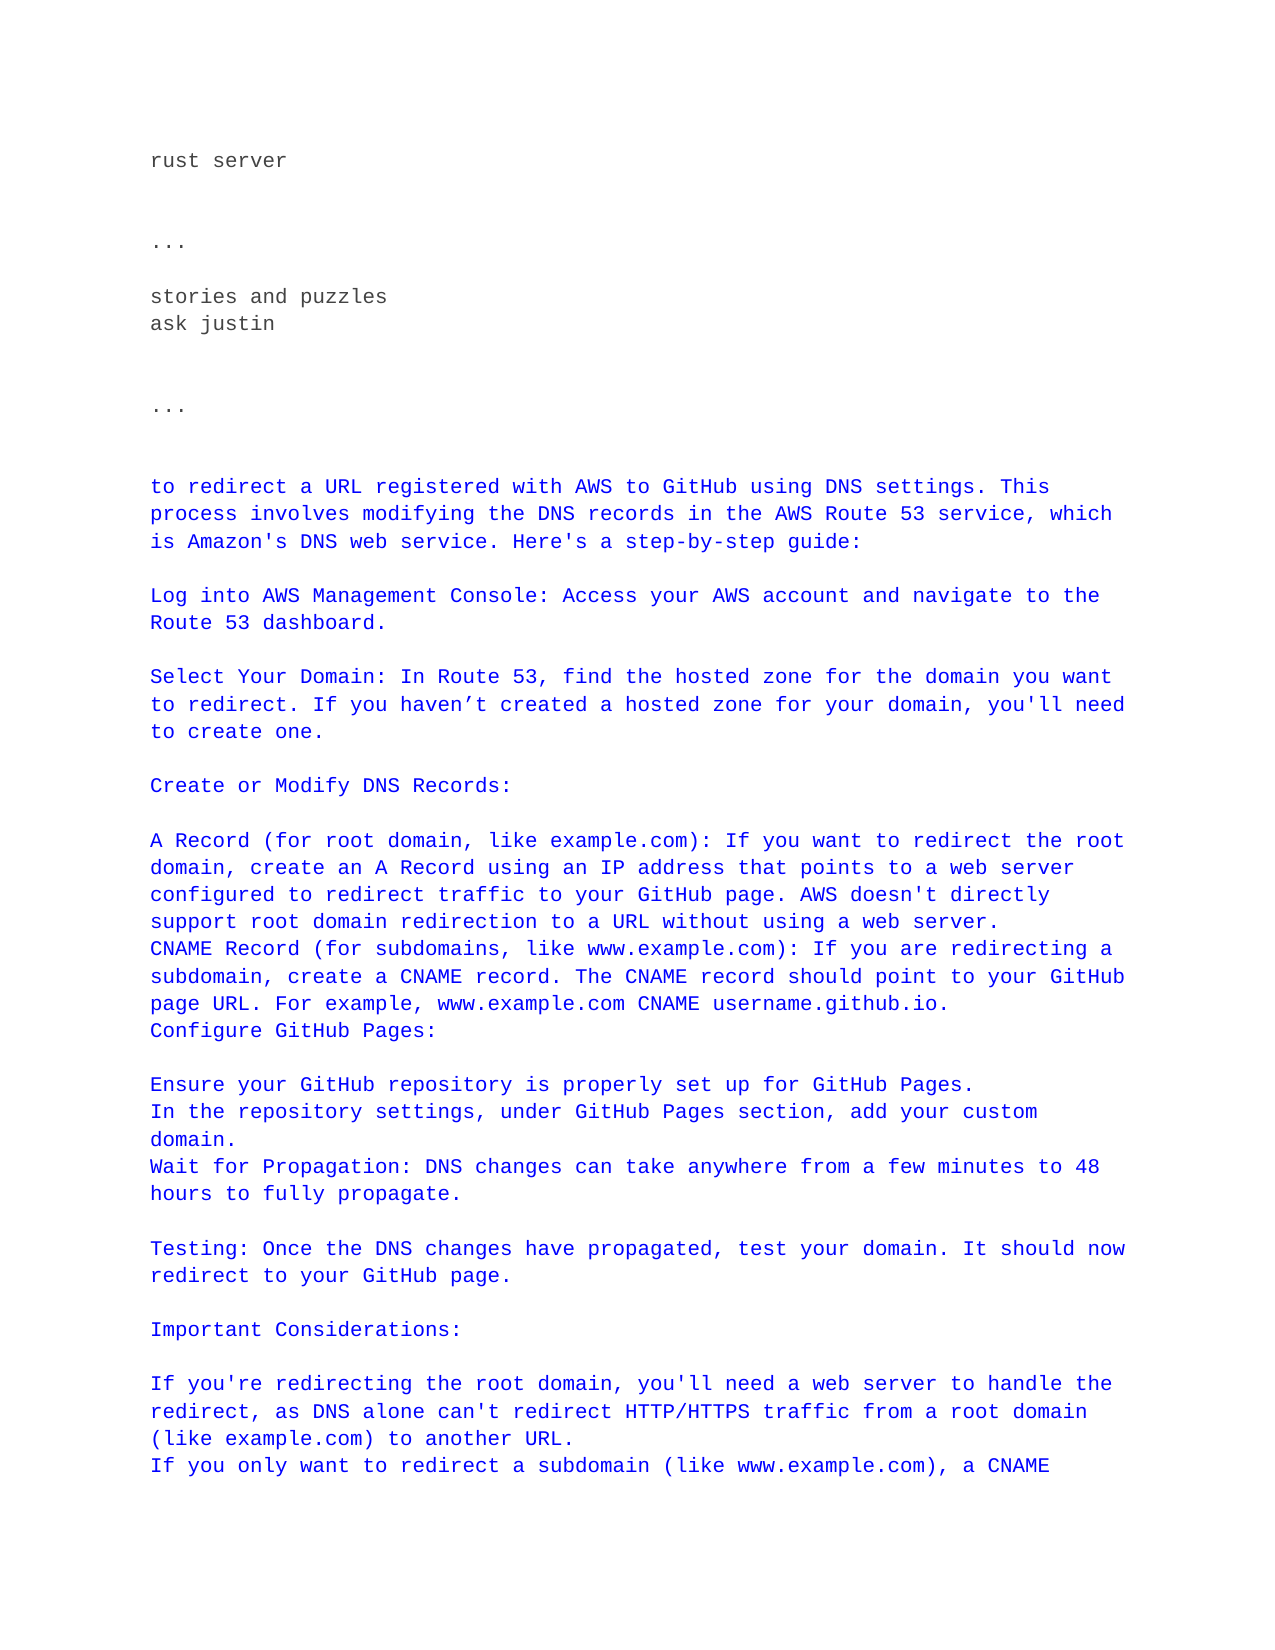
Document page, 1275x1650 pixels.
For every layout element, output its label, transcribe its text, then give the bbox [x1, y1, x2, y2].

text ... [150, 232, 1125, 255]
text A Record (for root domain, like example.com): If you want to redirect the root domain, create an A Record using an IP address that points to a web server configured to redirect traffic to your GitHub page. AWS doesn't directly support root domain redirection to a URL without using a web server. [150, 830, 1125, 935]
text ask justin [150, 313, 1125, 337]
text Create or Modify DNS Records: [150, 775, 1125, 799]
text In the repository settings, under GitHub Pages section, add your custom domain. [150, 1102, 1125, 1152]
text Configure GitHub Pages: [150, 1020, 1125, 1044]
text stories and puzzles [150, 286, 1125, 309]
text Select Your Domain: In Route 53, find the hosted zone for the domain you want to redirect. If you haven’t created a hosted zone for your domain, you'll need to create one. [150, 667, 1125, 744]
text ... [150, 395, 1125, 418]
text rust server [150, 150, 1125, 174]
text Ensure your GitHub repository is properly set up for GitHub Pages. [150, 1074, 1125, 1098]
text CNAME Record (for subdomains, like www.example.com): If you are redirecting a subdomain, create a CNAME record. The CNAME record should point to your GitHub page URL. For example, www.example.com CNAME username.github.io. [150, 938, 1125, 1016]
text If you're redirecting the root domain, you'll need a web server to handle the redirect, as DNS alone can't redirect HTTP/HTTPS traffic from a root domain (like example.com) to another URL. [150, 1373, 1125, 1451]
text If you only want to redirect a subdomain (like www.example.com), a CNAME [150, 1455, 1125, 1479]
text Wait for Propagation: DNS changes can take anywhere from a few minutes to 48 hours to fully propagate. [150, 1156, 1125, 1207]
text Log into AWS Management Console: Access your AWS account and navigate to the Route 53 dashboard. [150, 585, 1125, 636]
text to redirect a URL registered with AWS to GitHub using DNS settings. This process involves modifying the DNS records in the AWS Route 53 service, which is Amazon's DNS web service. Here's a step-by-step guide: [150, 476, 1125, 554]
text Important Considerations: [150, 1319, 1125, 1343]
text Testing: Once the DNS changes have propagated, test your domain. It should now redirect to your GitHub page. [150, 1237, 1125, 1288]
